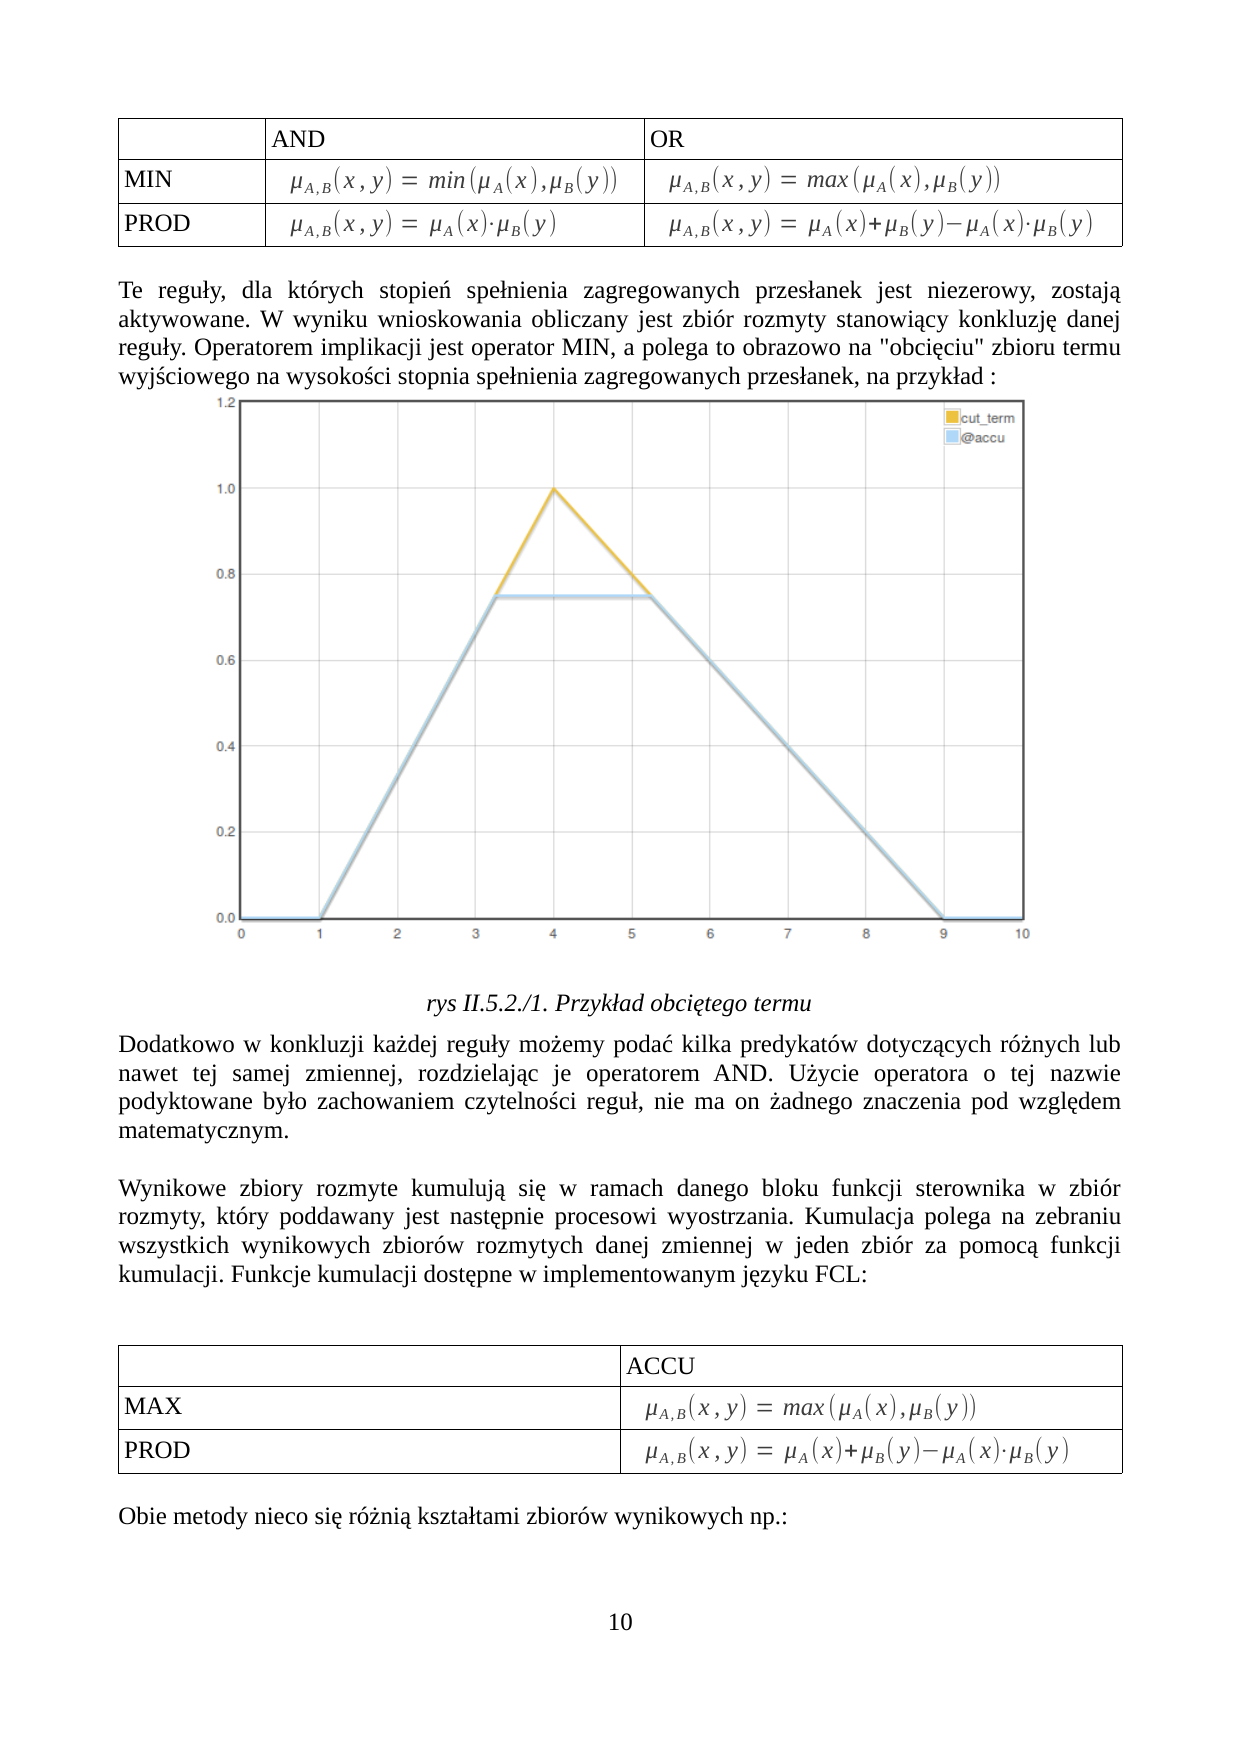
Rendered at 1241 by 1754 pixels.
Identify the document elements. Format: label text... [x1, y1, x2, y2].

text Te reguły, dla których stopień spełnienia zagregowanych przesłanek jest niezerowy, zostają aktywowane. W wyniku wnioskowania obliczany jest zbiór rozmyty stanowiący konkluzję danej reguły. Operatorem implikacji jest operator MIN, a polega to obrazowo na "obcięciu" zbioru termu wyjściowego na wysokości stopnia spełnienia zagregowanych przesłanek, na przykład : [118, 275, 1122, 390]
table_cell MIN [119, 160, 265, 203]
table_cell [266, 204, 644, 246]
text Dodatkowo w konkluzji każdej reguły możemy podać kilka predykatów dotyczących różnych lub nawet tej samej zmiennej, rozdzielając je operatorem AND. Użycie operatora o tej nazwie podyktowane było zachowaniem czytelności reguł, nie ma on żadnego znaczenia pod względem matematycznym. [118, 1029, 1122, 1144]
table_header ACCU [621, 1346, 1122, 1386]
table_cell [621, 1387, 1122, 1429]
table_header [119, 1346, 620, 1386]
picture [194, 390, 1046, 947]
table_cell [266, 160, 644, 203]
text Obie metody nieco się różnią kształtami zbiorów wynikowych np.: [118, 1501, 1122, 1530]
table_cell [621, 1430, 1122, 1473]
table_header OR [645, 119, 1122, 158]
text Wynikowe zbiory rozmyte kumulują się w ramach danego bloku funkcji sterownika w zbiór rozmyty, który poddawany jest następnie procesowi wyostrzania. Kumulacja polega na zebraniu wszystkich wynikowych zbiorów rozmytych danej zmiennej w jeden zbiór za pomocą funkcji kumulacji. Funkcje kumulacji dostępne w implementowanym języku FCL: [118, 1173, 1122, 1288]
table_cell [645, 204, 1122, 246]
table_cell MAX [119, 1387, 620, 1429]
table_header AND [266, 119, 644, 158]
text rys II.5.2./1. Przykład obciętego termu [118, 988, 1122, 1016]
table_header [119, 119, 265, 158]
table_cell PROD [119, 1430, 620, 1473]
table_cell [645, 160, 1122, 203]
table_cell PROD [119, 204, 265, 246]
